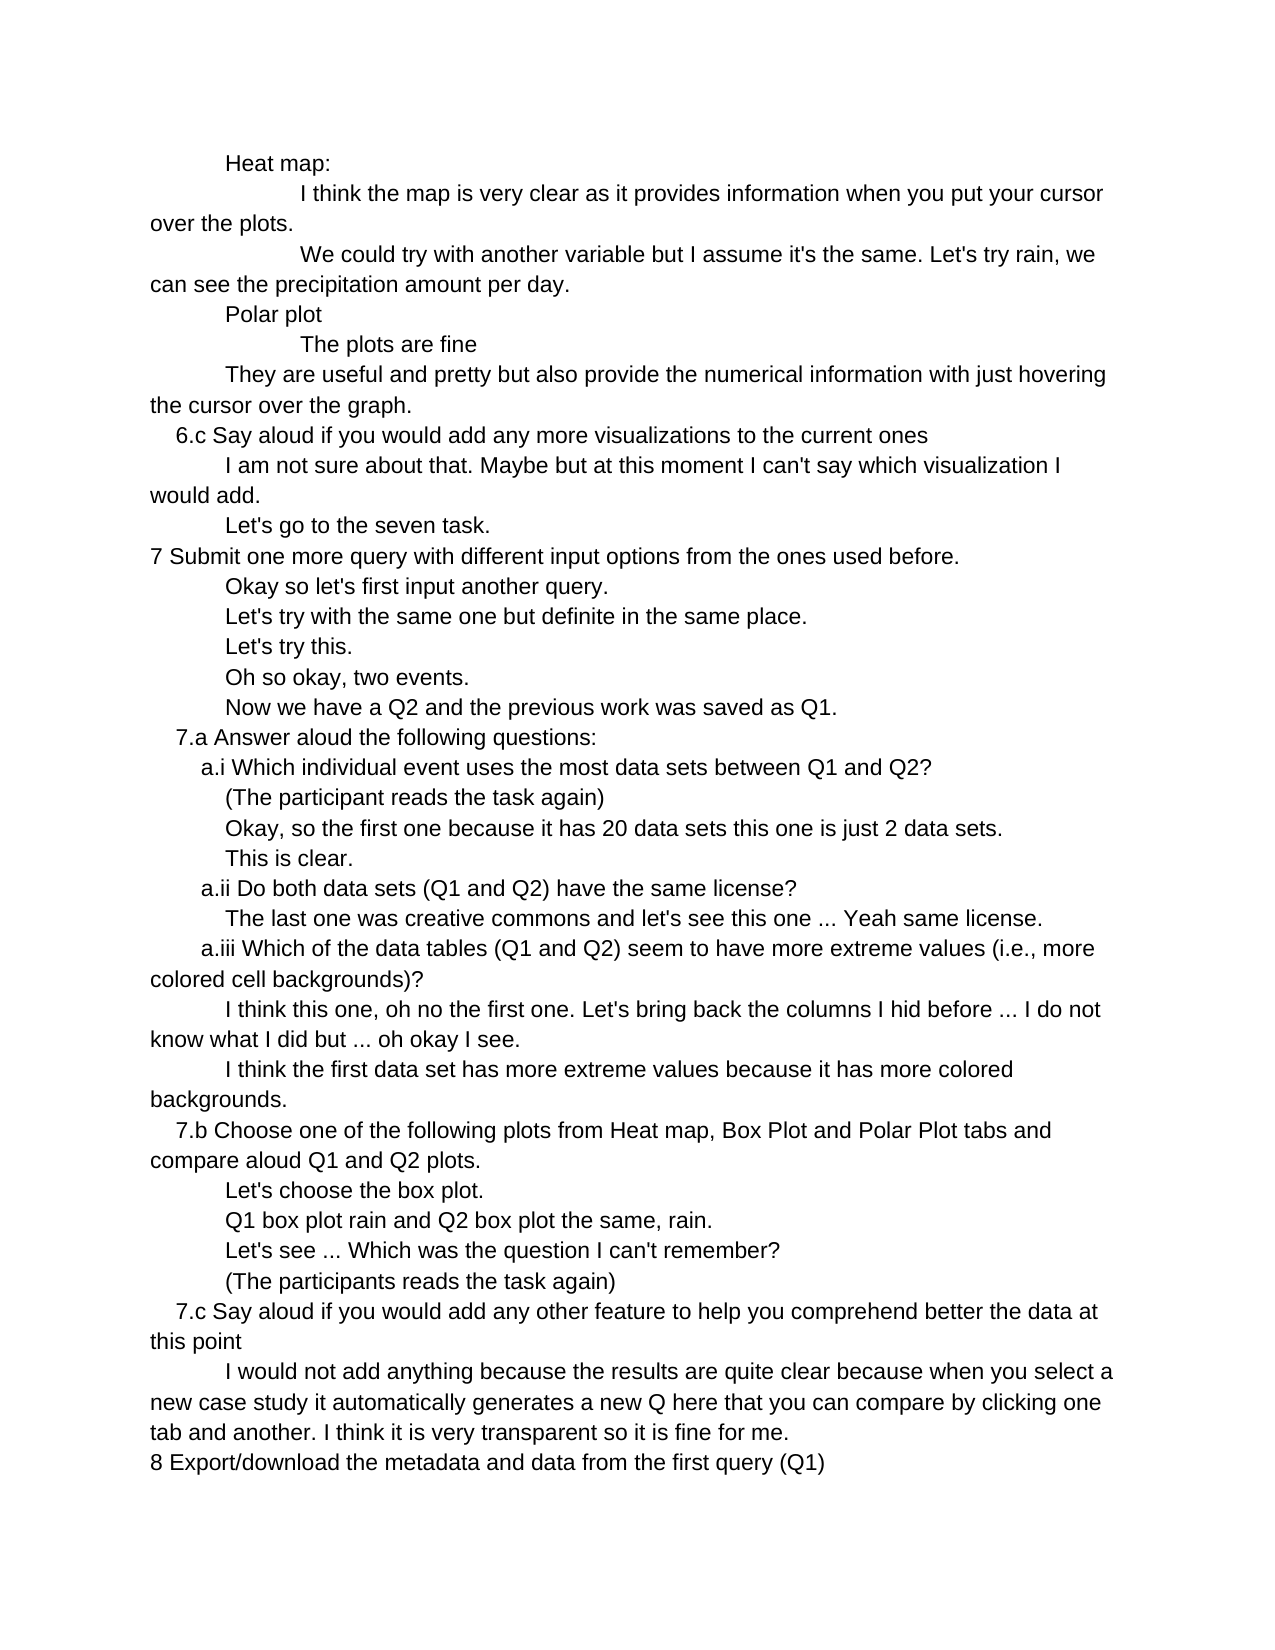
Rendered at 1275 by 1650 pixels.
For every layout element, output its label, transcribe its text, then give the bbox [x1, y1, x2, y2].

text Q1 box plot rain and Q2 box plot the same, rain. [150, 1207, 1125, 1234]
text Let's see ... Which was the question I can't remember? [150, 1237, 1125, 1264]
text Okay so let's first input another query. [150, 573, 1125, 599]
text I think the first data set has more extreme values because it has more colored backgrounds. [150, 1056, 1125, 1113]
text They are useful and pretty but also provide the numerical information with just hovering the cursor over the graph. [150, 361, 1125, 418]
text 7.a Answer aloud the following questions: [150, 724, 1125, 750]
text Let's go to the seven task. [150, 512, 1125, 539]
text (The participants reads the task again) [150, 1268, 1125, 1294]
text We could try with another variable but I assume it's the same. Let's try rain, we can see the precipitation amount per day. [150, 241, 1125, 297]
text Heat map: [150, 150, 1125, 176]
text Let's try with the same one but definite in the same place. [150, 603, 1125, 629]
text 7.c Say aloud if you would add any other feature to help you comprehend better the data at this point [150, 1298, 1125, 1354]
text Let's choose the box plot. [150, 1177, 1125, 1203]
text Polar plot [150, 301, 1125, 327]
text Now we have a Q2 and the previous work was saved as Q1. [150, 694, 1125, 720]
text The plots are fine [150, 331, 1125, 358]
text Oh so okay, two events. [150, 663, 1125, 690]
text a.i Which individual event uses the most data sets between Q1 and Q2? [150, 754, 1125, 781]
text (The participant reads the task again) [150, 784, 1125, 811]
text 7 Submit one more query with different input options from the ones used before. [150, 543, 1125, 569]
text a.ii Do both data sets (Q1 and Q2) have the same license? [150, 875, 1125, 901]
text I would not add anything because the results are quite clear because when you select a new case study it automatically generates a new Q here that you can compare by clicking one tab and another. I think it is very transparent so it is fine for me. [150, 1358, 1125, 1445]
text I think the map is very clear as it provides information when you put your cursor over the plots. [150, 180, 1125, 237]
text Let's try this. [150, 633, 1125, 660]
text 8 Export/download the metadata and data from the first query (Q1) [150, 1449, 1125, 1475]
text a.iii Which of the data tables (Q1 and Q2) seem to have more extreme values (i.e., more colored cell backgrounds)? [150, 935, 1125, 992]
text Okay, so the first one because it has 20 data sets this one is just 2 data sets. [150, 814, 1125, 841]
text I think this one, oh no the first one. Let's bring back the columns I hid before ... I do not know what I did but ... oh okay I see. [150, 996, 1125, 1052]
text 7.b Choose one of the following plots from Heat map, Box Plot and Polar Plot tabs and compare aloud Q1 and Q2 plots. [150, 1117, 1125, 1173]
text This is clear. [150, 845, 1125, 871]
text 6.c Say aloud if you would add any more visualizations to the current ones [150, 422, 1125, 448]
text The last one was creative commons and let's see this one ... Yeah same license. [150, 905, 1125, 932]
text I am not sure about that. Maybe but at this moment I can't say which visualization I would add. [150, 452, 1125, 509]
